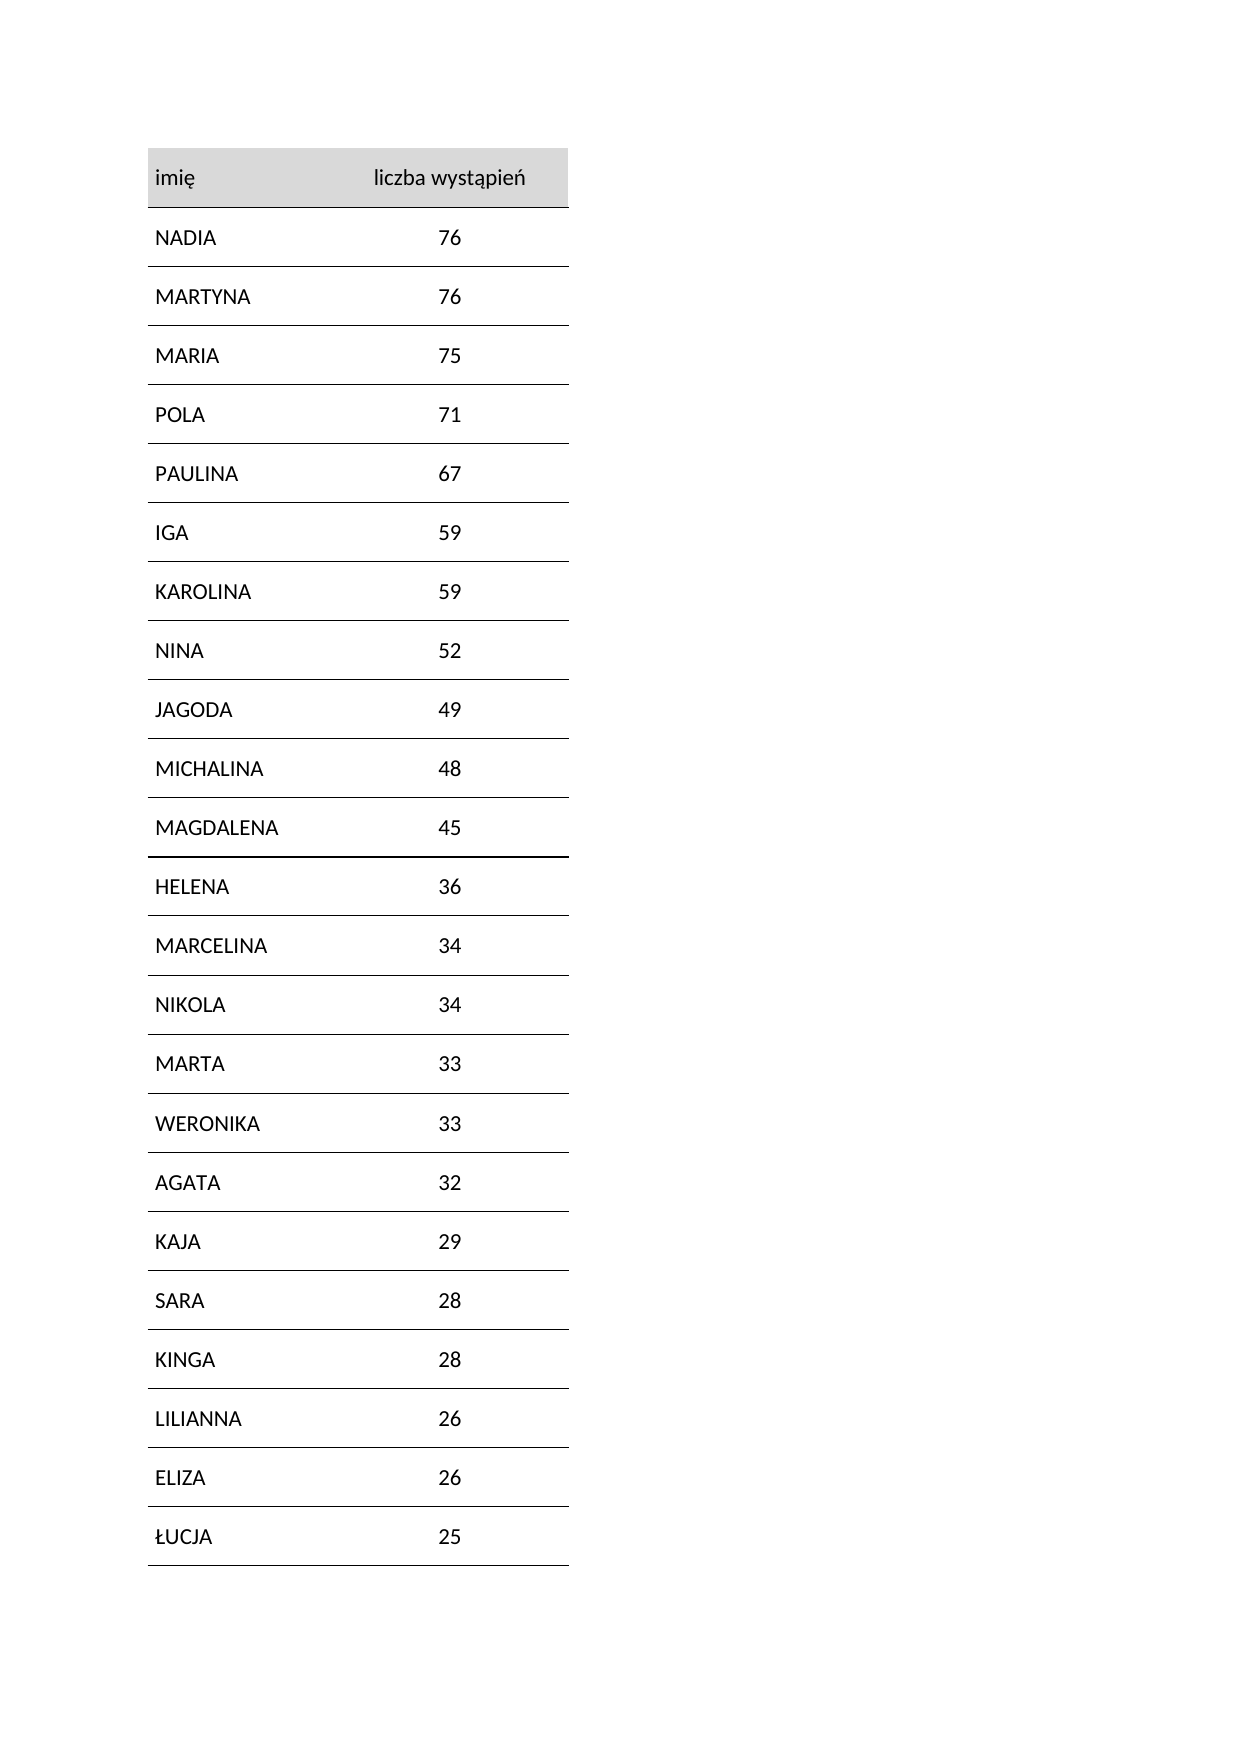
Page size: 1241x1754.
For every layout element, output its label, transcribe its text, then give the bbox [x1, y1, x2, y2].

table_cell JAGODA [148, 680, 331, 738]
table_cell 49 [331, 680, 568, 738]
table_cell 33 [331, 1094, 568, 1152]
table_cell NIKOLA [148, 976, 331, 1033]
table_cell 59 [331, 503, 568, 561]
table_cell 71 [331, 385, 568, 443]
table_cell 59 [331, 562, 568, 620]
table_cell 28 [331, 1271, 568, 1329]
table_cell MARTA [148, 1035, 331, 1093]
table_cell IGA [148, 503, 331, 561]
table_cell ŁUCJA [148, 1507, 331, 1565]
table_cell KAROLINA [148, 562, 331, 620]
table_cell 75 [331, 326, 568, 384]
table_cell 34 [331, 976, 568, 1033]
table_cell 26 [331, 1389, 568, 1447]
table_cell 26 [331, 1448, 568, 1506]
table_cell MARIA [148, 326, 331, 384]
table_cell 33 [331, 1035, 568, 1093]
table_cell 36 [331, 858, 568, 915]
table_cell LILIANNA [148, 1389, 331, 1447]
table_cell MAGDALENA [148, 798, 331, 856]
table_cell 48 [331, 739, 568, 797]
table_cell MICHALINA [148, 739, 331, 797]
table_cell 32 [331, 1153, 568, 1211]
table_cell POLA [148, 385, 331, 443]
table_cell 67 [331, 444, 568, 502]
table_cell 52 [331, 621, 568, 679]
table_cell KINGA [148, 1330, 331, 1388]
table_cell SARA [148, 1271, 331, 1329]
table_cell WERONIKA [148, 1094, 331, 1152]
table_cell 76 [331, 208, 568, 266]
table_cell MARTYNA [148, 267, 331, 325]
table_cell NADIA [148, 208, 331, 266]
table_header imię [148, 148, 331, 207]
table_cell 45 [331, 798, 568, 856]
table_cell KAJA [148, 1212, 331, 1270]
table_cell HELENA [148, 858, 331, 915]
table_cell MARCELINA [148, 916, 331, 974]
table_header liczba wystąpień [331, 148, 568, 207]
table_cell AGATA [148, 1153, 331, 1211]
table_cell PAULINA [148, 444, 331, 502]
table_cell 76 [331, 267, 568, 325]
table_cell 25 [331, 1507, 568, 1565]
table_cell 28 [331, 1330, 568, 1388]
table_cell NINA [148, 621, 331, 679]
table_cell 29 [331, 1212, 568, 1270]
table_cell 34 [331, 916, 568, 974]
table_cell ELIZA [148, 1448, 331, 1506]
